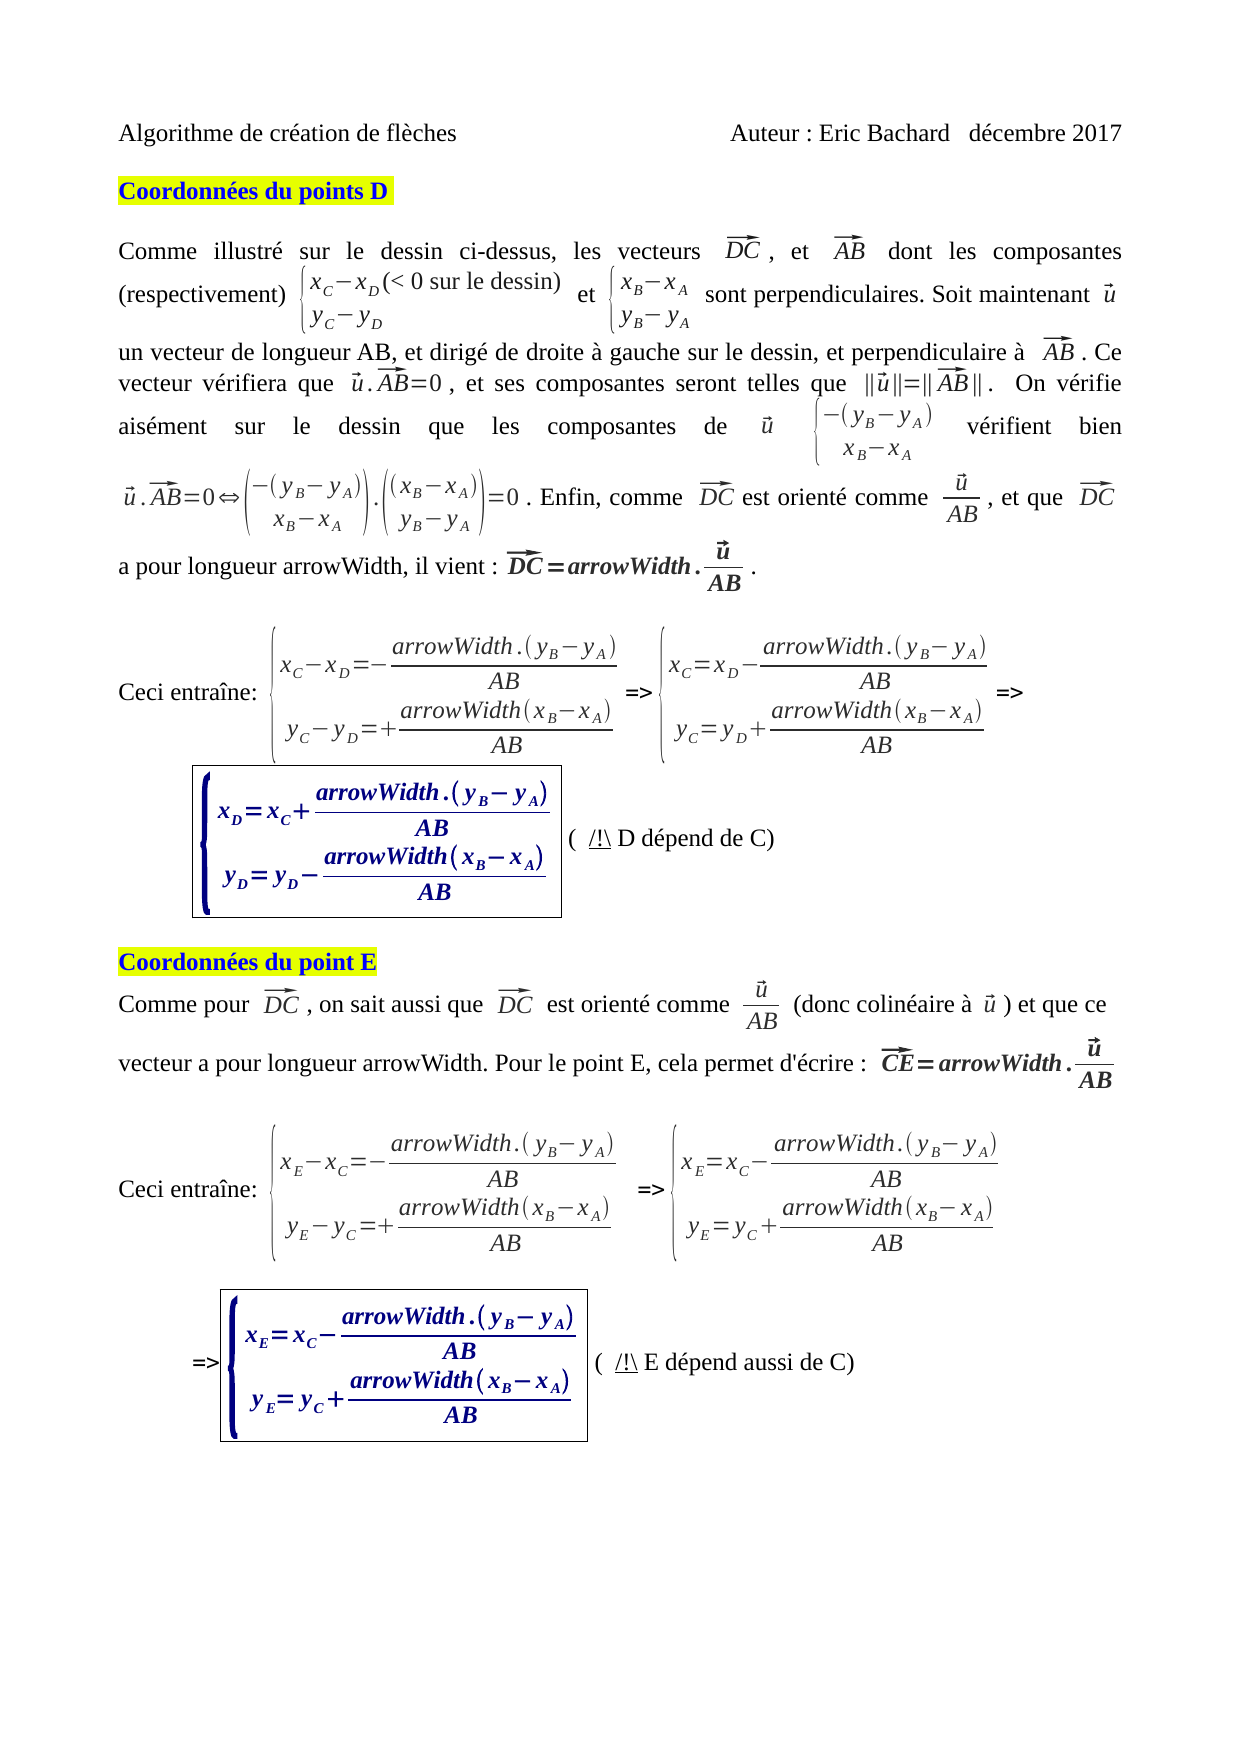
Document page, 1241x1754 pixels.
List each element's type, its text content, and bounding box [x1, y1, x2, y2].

text => ( /!\ E dépend aussi de C) [118, 1289, 220, 1442]
text => ( /!\ E dépend aussi de C) [221, 1290, 587, 1441]
text Coordonnées du points D [118, 176, 1122, 205]
text Ceci entraîne: => [118, 1123, 1122, 1262]
text Comme pour , on sait aussi que est orienté comme (donc colinéaire à ) et que ce vecteur a pour longueur arrowWidth. Pour le point E, cela permet d'écrire : [118, 976, 1122, 1094]
text => ( /!\ E dépend aussi de C) [588, 1289, 1122, 1442]
text Coordonnées du point E [118, 947, 1122, 976]
text Comme illustré sur le dessin ci-dessus, les vecteurs , et dont les composantes (respectivement) et sont perpendiculaires. Soit maintenant un vecteur de longueur AB, et dirigé de droite à gauche sur le dessin, et perpendiculaire à . Ce vecteur vérifiera que , et ses composantes seront telles que . On vérifie aisément sur le dessin que les composantes de vérifient bien . Enfin, comme est orienté comme , et que a pour longueur arrowWidth, il vient :. [118, 234, 1122, 597]
text Ceci entraîne: =>=> ( /!\ D dépend de C) [118, 626, 1122, 918]
